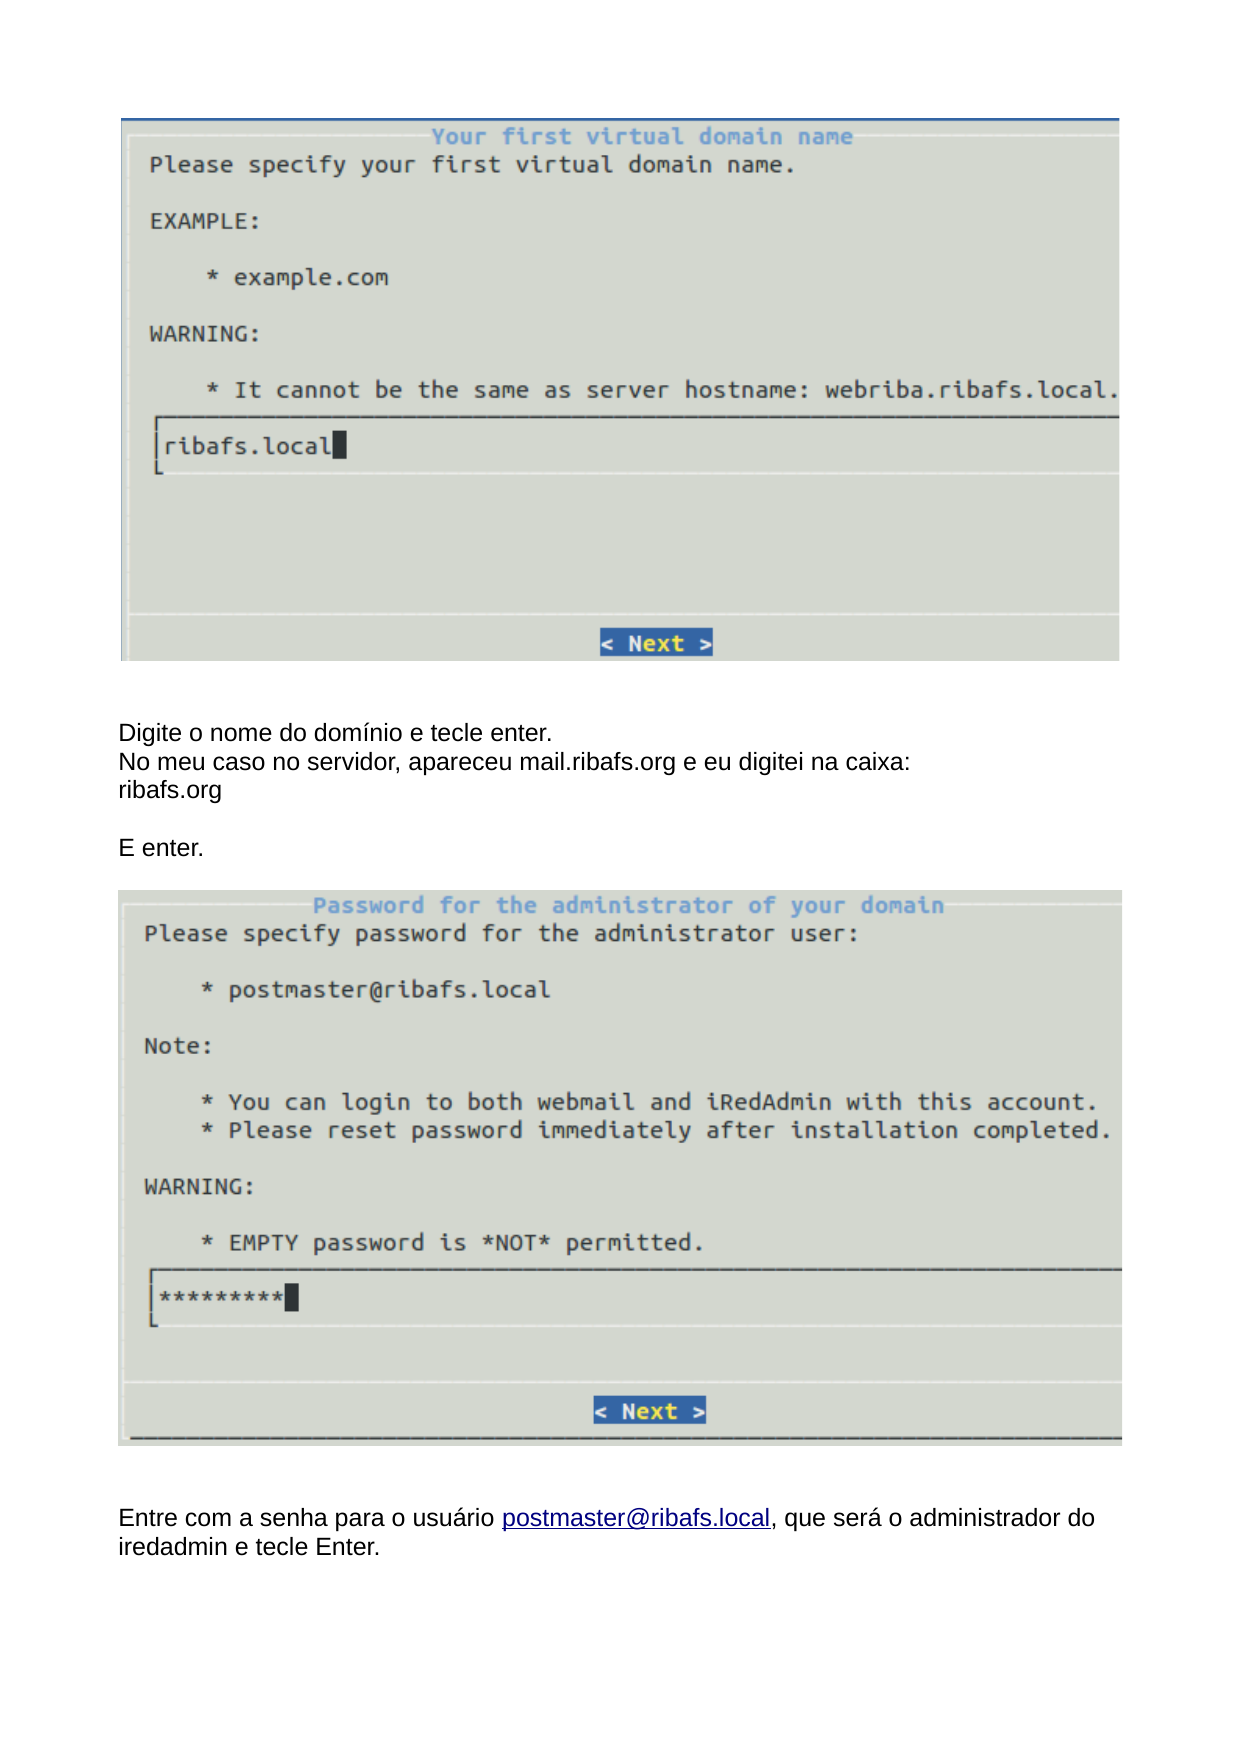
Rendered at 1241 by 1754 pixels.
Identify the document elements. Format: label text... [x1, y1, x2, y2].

picture [121, 118, 1120, 661]
picture [118, 890, 1123, 1446]
text Digite o nome do domínio e tecle enter. [118, 718, 1122, 747]
text Entre com a senha para o usuário postmaster@ribafs.local, que será o administrador do iredadmin e tecle Enter. [118, 1503, 1122, 1560]
text E enter. [118, 833, 1122, 862]
text No meu caso no servidor, apareceu mail.ribafs.org e eu digitei na caixa: [118, 747, 1122, 775]
text ribafs.org [118, 775, 1122, 804]
